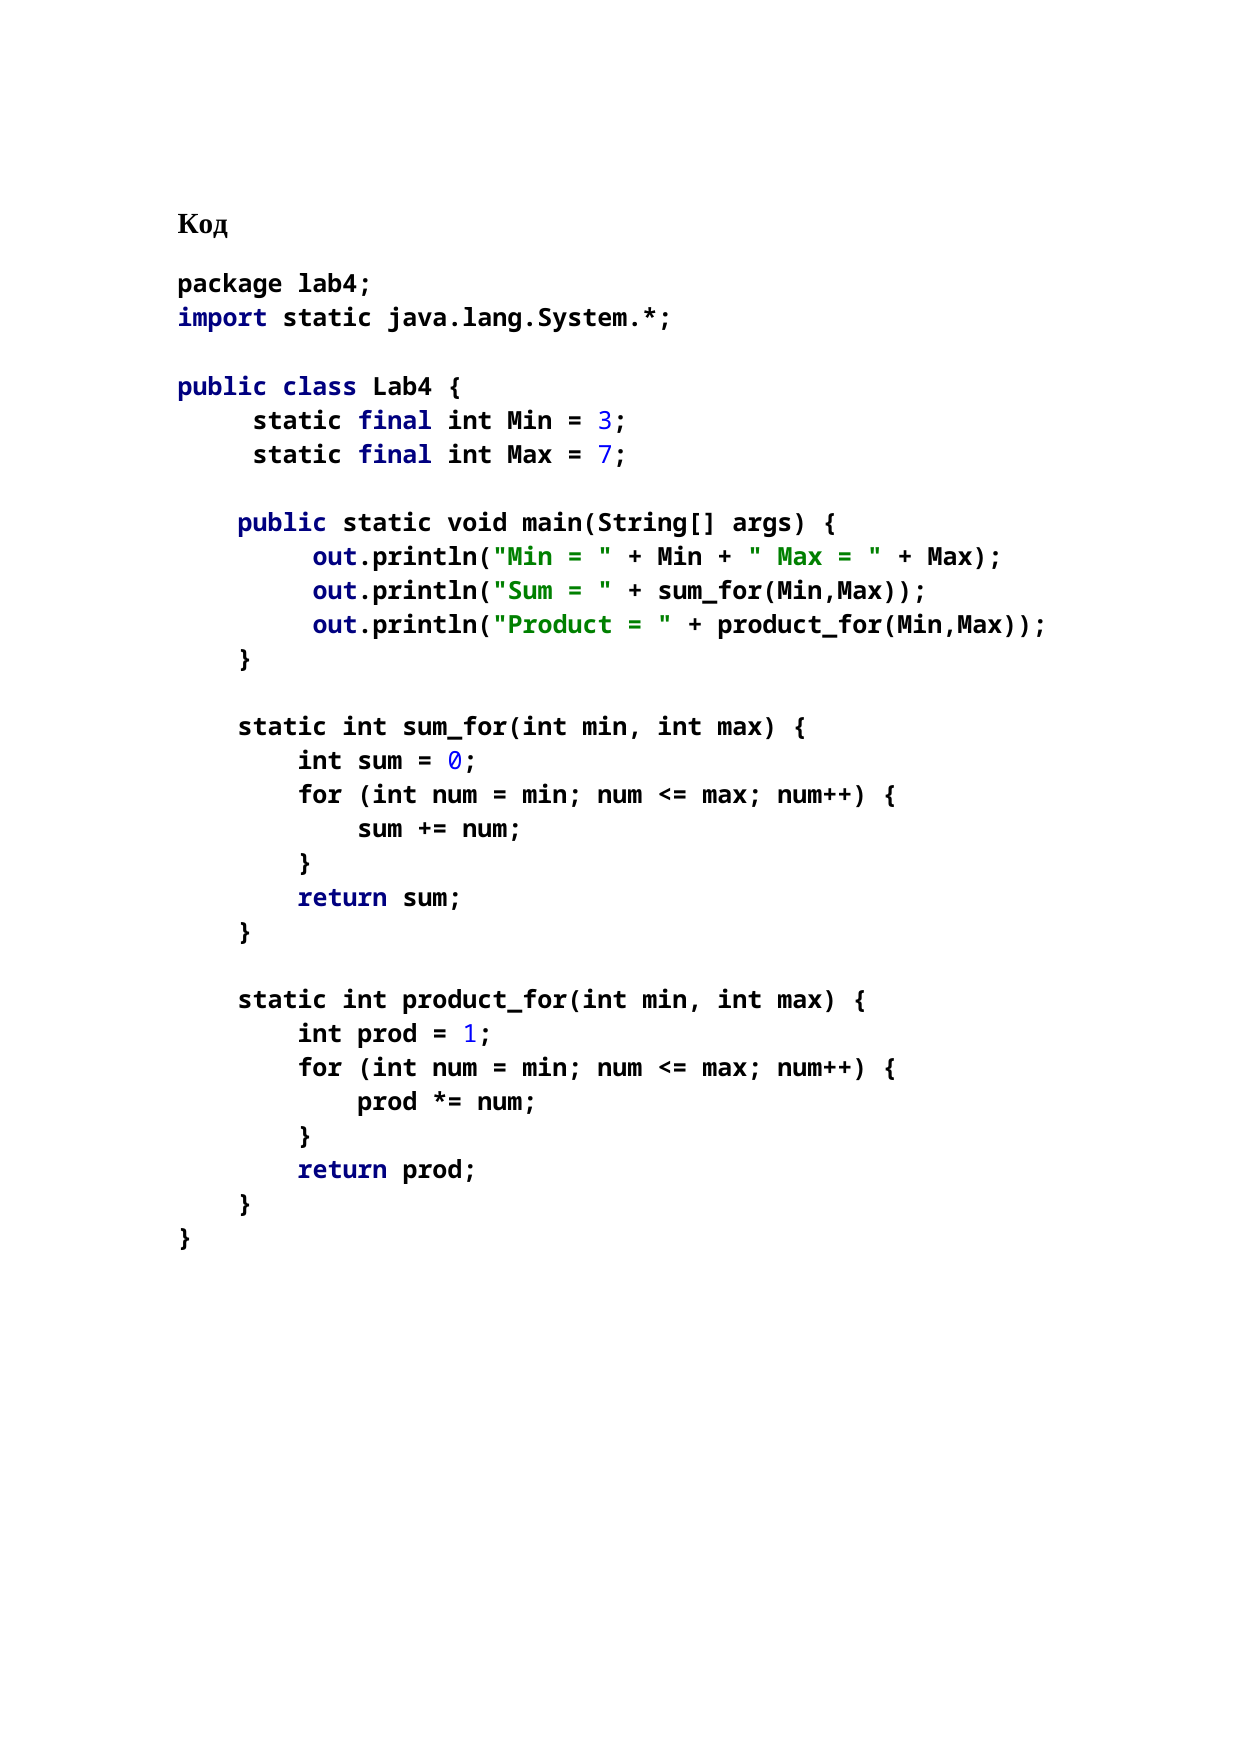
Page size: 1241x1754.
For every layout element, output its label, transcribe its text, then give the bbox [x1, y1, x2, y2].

text int sum = 0; [177, 743, 1152, 777]
text return prod; [177, 1152, 1152, 1186]
text for (int num = min; num <= max; num++) { [177, 777, 1152, 811]
text return sum; [177, 879, 1152, 913]
text out.println("Sum = " + sum_for(Min,Max)); [177, 573, 1152, 607]
text } [177, 1220, 1152, 1254]
text int prod = 1; [177, 1015, 1152, 1049]
text out.println("Min = " + Min + " Max = " + Max); [177, 538, 1152, 573]
text static int product_for(int min, int max) { [177, 981, 1152, 1015]
text static int sum_for(int min, int max) { [177, 709, 1152, 743]
text out.println("Product = " + product_for(Min,Max)); [177, 607, 1152, 641]
text static final int Max = 7; [177, 436, 1152, 470]
text static final int Min = 3; [177, 402, 1152, 436]
text } [177, 1118, 1152, 1152]
text } [177, 641, 1152, 675]
text sum += num; [177, 811, 1152, 845]
text } [177, 845, 1152, 879]
text } [177, 1186, 1152, 1220]
text package lab4; [177, 266, 1152, 300]
text public static void main(String[] args) { [177, 504, 1152, 538]
text prod *= num; [177, 1083, 1152, 1118]
text import static java.lang.System.*; [177, 300, 1152, 334]
text } [177, 913, 1152, 947]
text Код [177, 207, 1152, 240]
text for (int num = min; num <= max; num++) { [177, 1049, 1152, 1083]
text public class Lab4 { [177, 368, 1152, 402]
